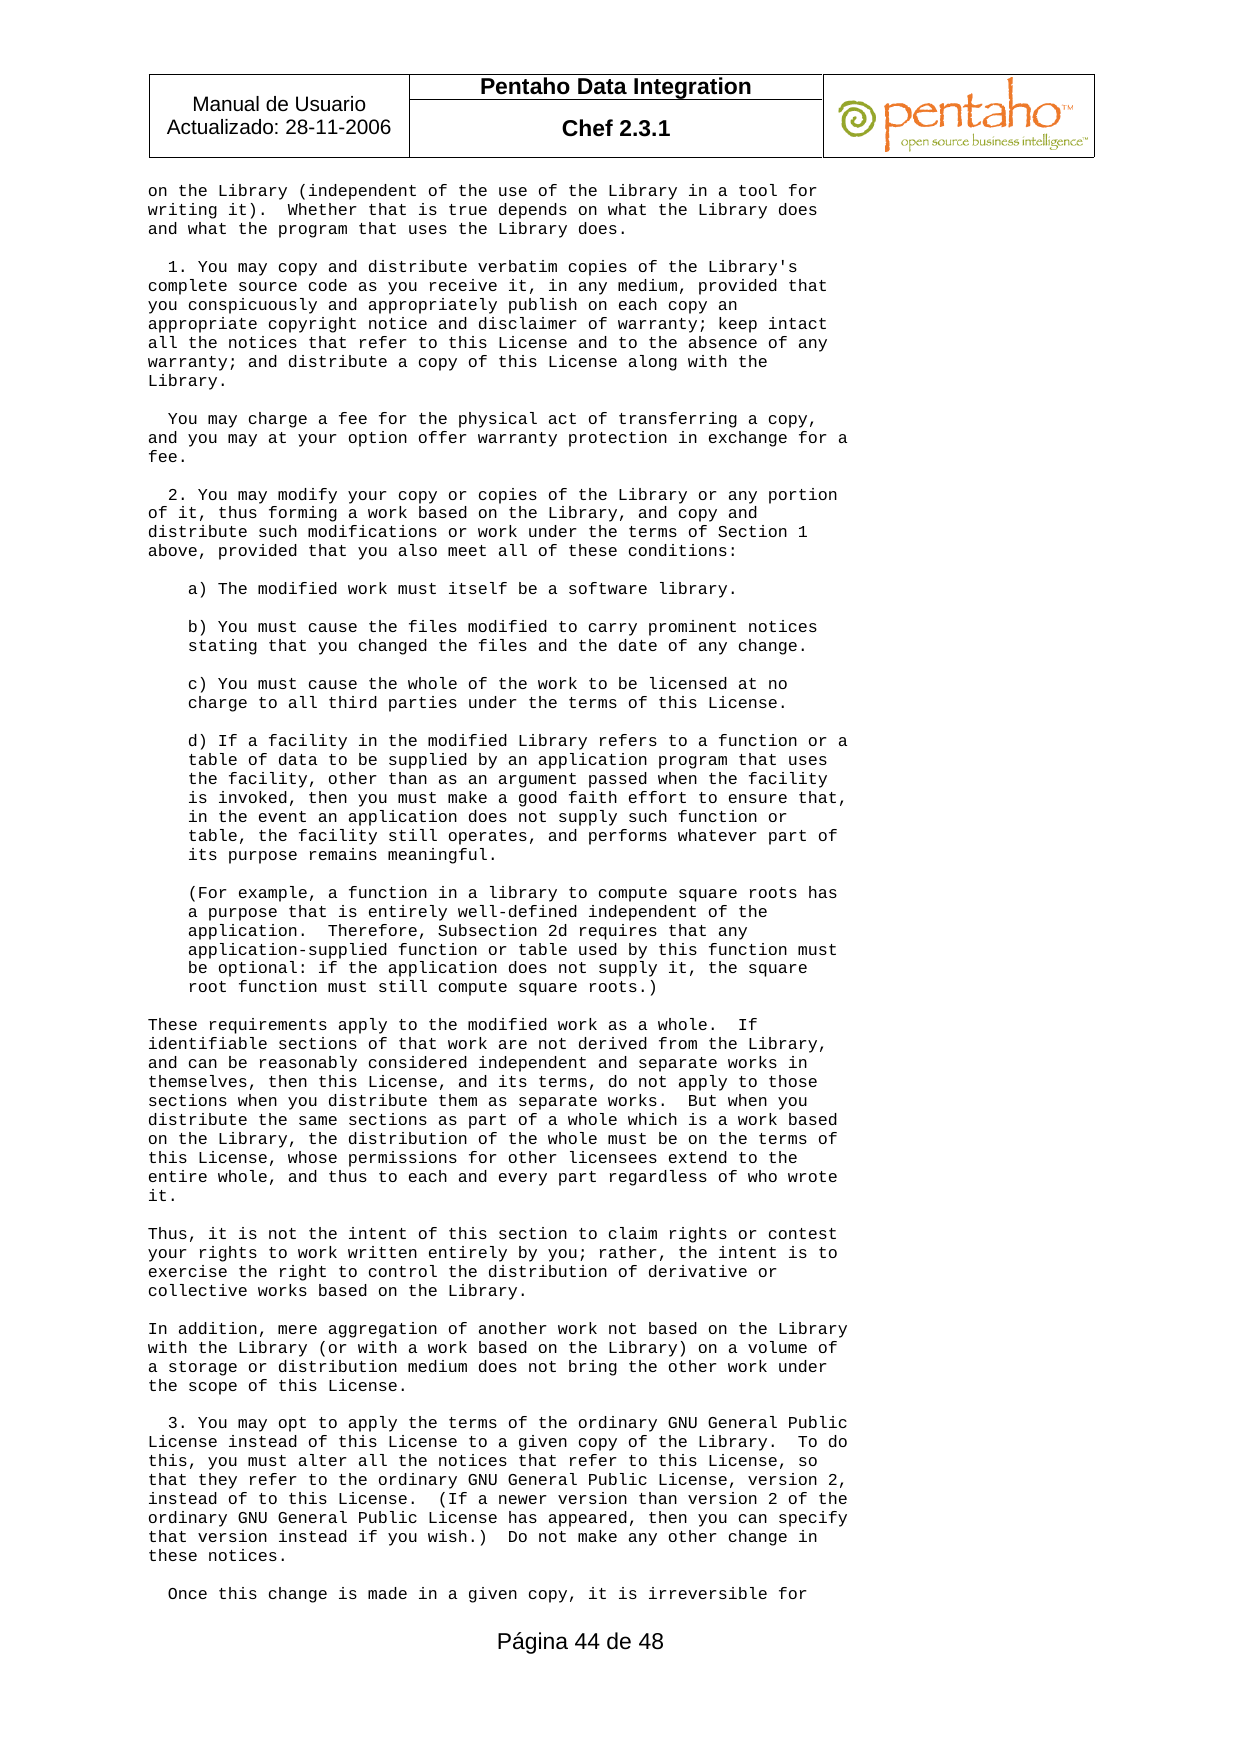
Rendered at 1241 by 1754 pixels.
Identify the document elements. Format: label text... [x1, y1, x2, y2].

text on the Library (independent of the use of the Library in a tool for writing it). Whether that is true depends on what the Library does and what the program that uses the Library does. 1. You may copy and distribute verbatim copies of the Library's complete source code as you receive it, in any medium, provided that you conspicuously and appropriately publish on each copy an appropriate copyright notice and disclaimer of warranty; keep intact all the notices that refer to this License and to the absence of any warranty; and distribute a copy of this License along with the Library. You may charge a fee for the physical act of transferring a copy, and you may at your option offer warranty protection in exchange for a fee. 2. You may modify your copy or copies of the Library or any portion of it, thus forming a work based on the Library, and copy and distribute such modifications or work under the terms of Section 1 above, provided that you also meet all of these conditions: a) The modified work must itself be a software library. b) You must cause the files modified to carry prominent notices stating that you changed the files and the date of any change. c) You must cause the whole of the work to be licensed at no charge to all third parties under the terms of this License. d) If a facility in the modified Library refers to a function or a table of data to be supplied by an application program that uses the facility, other than as an argument passed when the facility is invoked, then you must make a good faith effort to ensure that, in the event an application does not supply such function or table, the facility still operates, and performs whatever part of its purpose remains meaningful. (For example, a function in a library to compute square roots has a purpose that is entirely well-defined independent of the application. Therefore, Subsection 2d requires that any application-supplied function or table used by this function must be optional: if the application does not supply it, the square root function must still compute square roots.) These requirements apply to the modified work as a whole. If identifiable sections of that work are not derived from the Library, and can be reasonably considered independent and separate works in themselves, then this License, and its terms, do not apply to those sections when you distribute them as separate works. But when you distribute the same sections as part of a whole which is a work based on the Library, the distribution of the whole must be on the terms of this License, whose permissions for other licensees extend to the entire whole, and thus to each and every part regardless of who wrote it. Thus, it is not the intent of this section to claim rights or contest your rights to work written entirely by you; rather, the intent is to exercise the right to control the distribution of derivative or collective works based on the Library. In addition, mere aggregation of another work not based on the Library with the Library (or with a work based on the Library) on a volume of a storage or distribution medium does not bring the other work under the scope of this License. 3. You may opt to apply the terms of the ordinary GNU General Public License instead of this License to a given copy of the Library. To do this, you must alter all the notices that refer to this License, so that they refer to the ordinary GNU General Public License, version 2, instead of to this License. (If a newer version than version 2 of the ordinary GNU General Public License has appeared, then you can specify that version instead if you wish.) Do not make any other change in these notices. Once this change is made in a given copy, it is irreversible for [148, 183, 1092, 1604]
